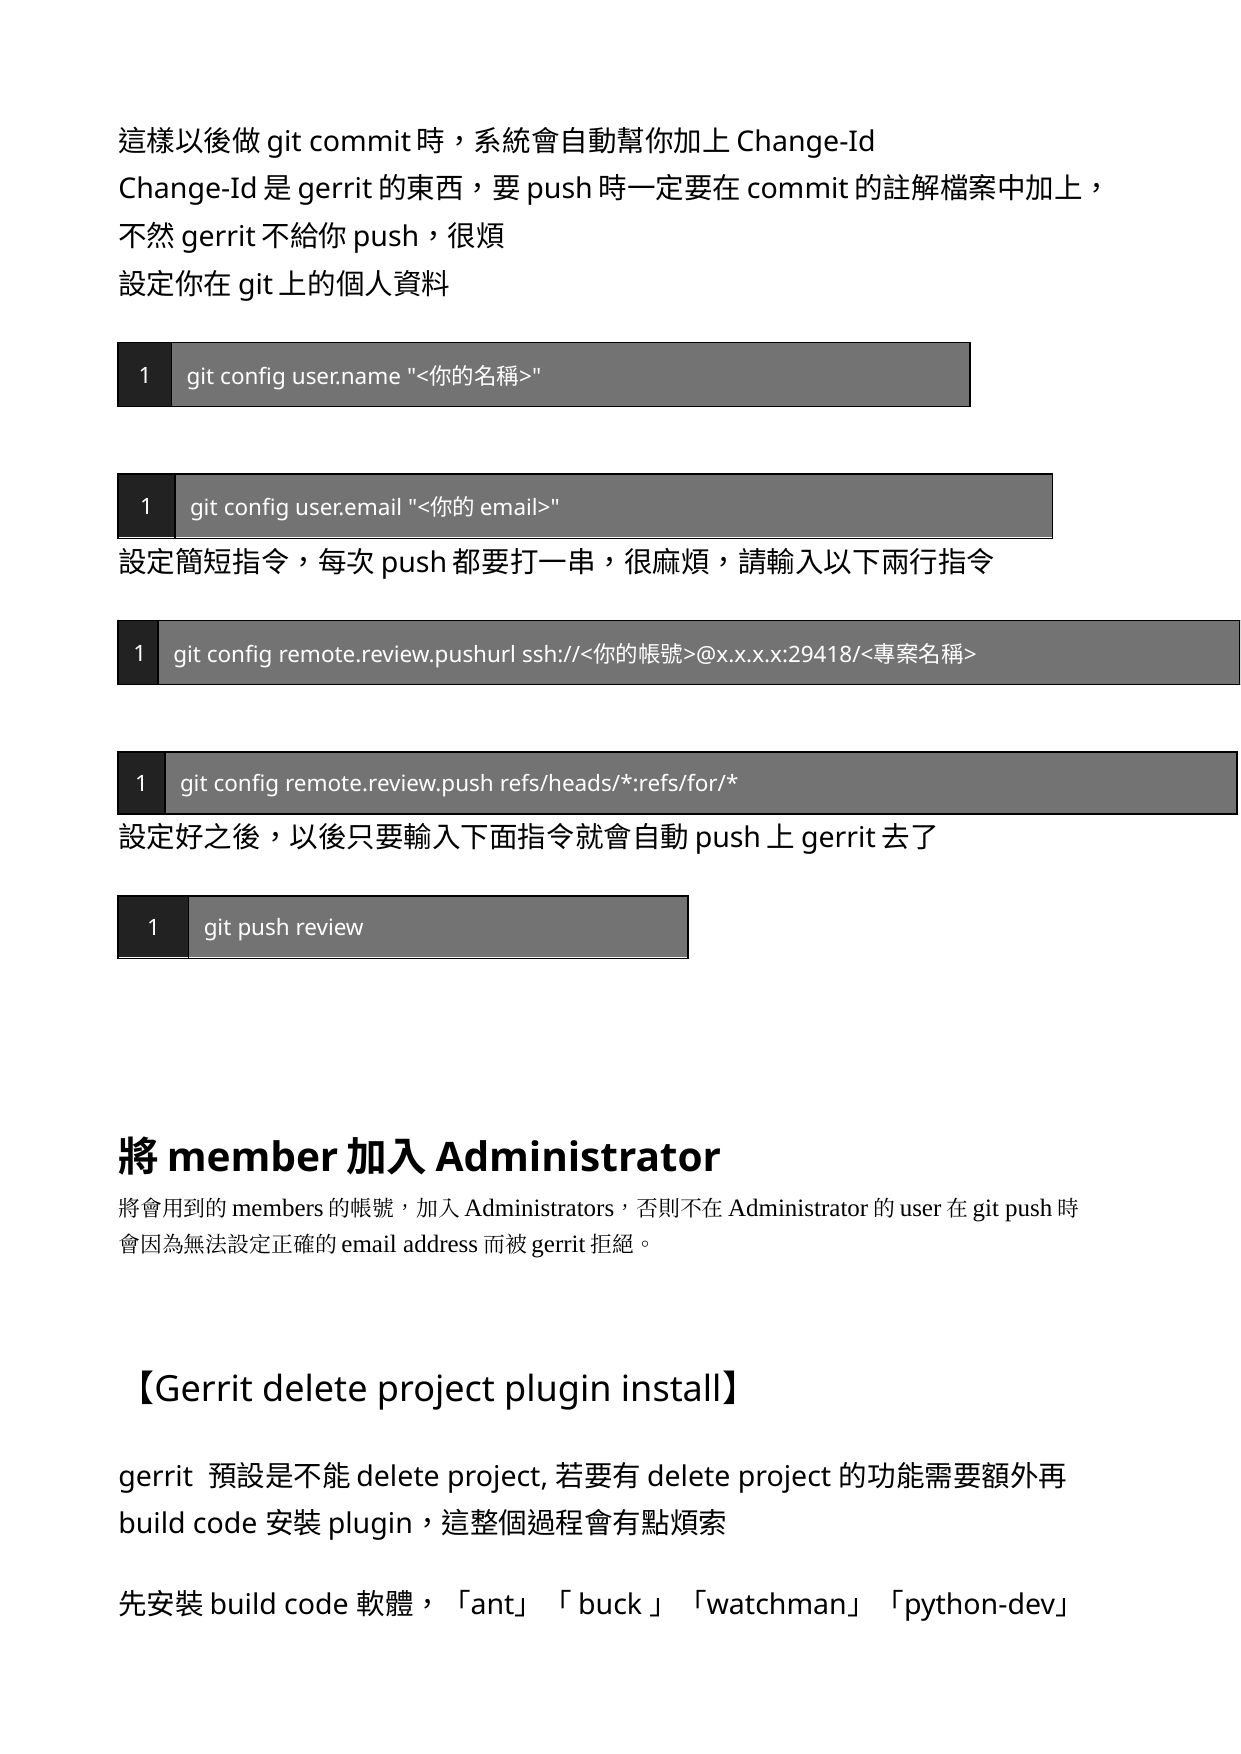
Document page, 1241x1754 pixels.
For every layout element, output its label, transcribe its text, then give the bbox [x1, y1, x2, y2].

table_header git config remote.review.pushurl ssh://<你的帳號>@x.x.x.x:29418/<專案名稱> [159, 621, 1239, 684]
text 設定簡短指令，每次push都要打一串，很麻煩，請輸入以下兩行指令 [118, 539, 1122, 580]
table_header git push review [189, 897, 687, 957]
table_header 1 [119, 343, 171, 406]
text Change-Id是gerrit的東西，要push時一定要在commit的註解檔案中加上，不然gerrit不給你push，很煩 [118, 166, 1122, 255]
table_header 1 [119, 621, 157, 684]
text gerrit 預設是不能delete project, 若要有delete project 的功能需要額外再build code 安裝plugin，這整個過程會有點煩索 [118, 1453, 1122, 1542]
table_header 1 [119, 475, 174, 537]
text 這樣以後做git commit時，系統會自動幫你加上Change-Id [118, 118, 1122, 159]
text 設定你在git上的個人資料 [118, 261, 1122, 302]
table_header 1 [119, 897, 188, 957]
text 將會用到的members的帳號，加入Administrators，否則不在Administrator的user在git push時 [118, 1192, 1122, 1223]
table_header git config remote.review.push refs/heads/*:refs/for/* [166, 753, 1236, 813]
text 先安裝build code 軟體，「ant」「 buck 」「watchman」「python-dev」 [118, 1581, 1122, 1623]
text 將member加入Administrator [118, 1124, 1122, 1183]
text 會因為無法設定正確的email address而被gerrit拒絕。 [118, 1228, 1122, 1259]
text 設定好之後，以後只要輸入下面指令就會自動push上gerrit去了 [118, 815, 1122, 856]
table_header git config user.name "<你的名稱>" [172, 343, 969, 406]
table_header git config user.email "<你的email>" [176, 475, 1052, 537]
table_header 1 [119, 753, 164, 813]
text 【Gerrit delete project plugin install】 [118, 1360, 1122, 1412]
